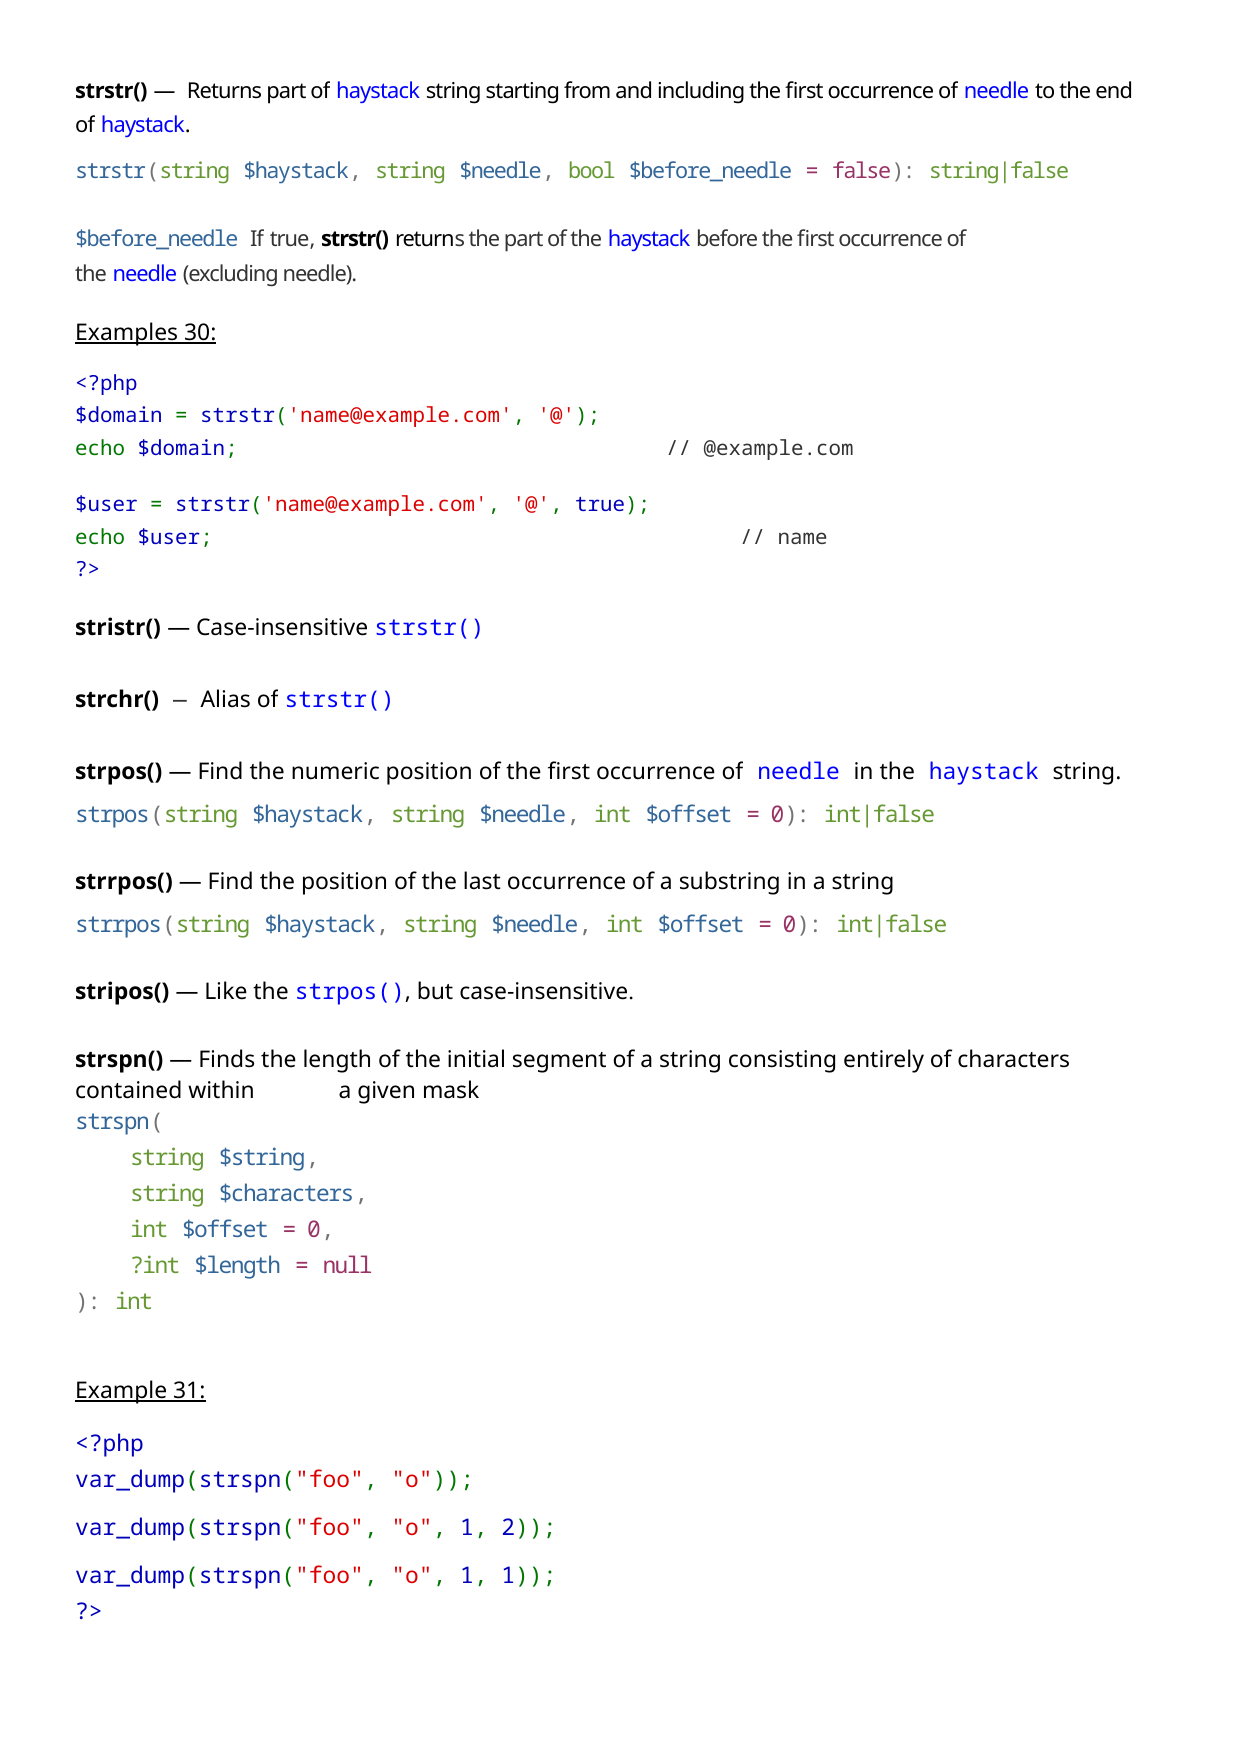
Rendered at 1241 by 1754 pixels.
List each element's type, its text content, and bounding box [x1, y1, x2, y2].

text var_dump(strspn("foo", "o", 1, 2)); [75, 1511, 1166, 1542]
text strspn( string $string, string $characters, int $offset = 0, ?int $length = null ): int [75, 1105, 1166, 1316]
text Examples 30: [75, 315, 1166, 347]
text <?php var_dump(strspn("foo", "o")); [75, 1427, 1166, 1494]
text var_dump(strspn("foo", "o", 1, 1)); ?> [75, 1559, 1166, 1626]
text strstr(string $haystack, string $needle, bool $before_needle = false): string|false [75, 155, 1166, 185]
text <?php $domain = strstr('name@example.com', '@'); echo $domain; // @example.com [75, 368, 1166, 461]
text stristr() — Case-insensitive strstr() [75, 611, 1166, 642]
text strpos() — Find the numeric position of the first occurrence of needle in the haystack string. [75, 754, 1166, 786]
text Example 31: [75, 1374, 1166, 1405]
text $user = strstr('name@example.com', '@', true); echo $user; // name ?> [75, 489, 1166, 583]
text strrpos() — Find the position of the last occurrence of a substring in a string [75, 865, 1166, 896]
text strrpos(string $haystack, string $needle, int $offset = 0): int|false [75, 908, 1166, 939]
text strchr() — Alias of strstr() [75, 683, 1166, 714]
text strpos(string $haystack, string $needle, int $offset = 0): int|false [75, 798, 1166, 829]
text strspn() — Finds the length of the initial segment of a string consisting entirely of characters contained within a given mask [75, 1042, 1166, 1105]
text strstr() — Returns part of haystack string starting from and including the first occurrence of needle to the end of haystack. [75, 75, 1166, 139]
text stripos() — Like the strpos(), but case-insensitive. [75, 975, 1166, 1006]
text $before_needle If true, strstr() returns the part of the haystack before the first occurrence of the needle (excluding needle). [75, 223, 1166, 287]
